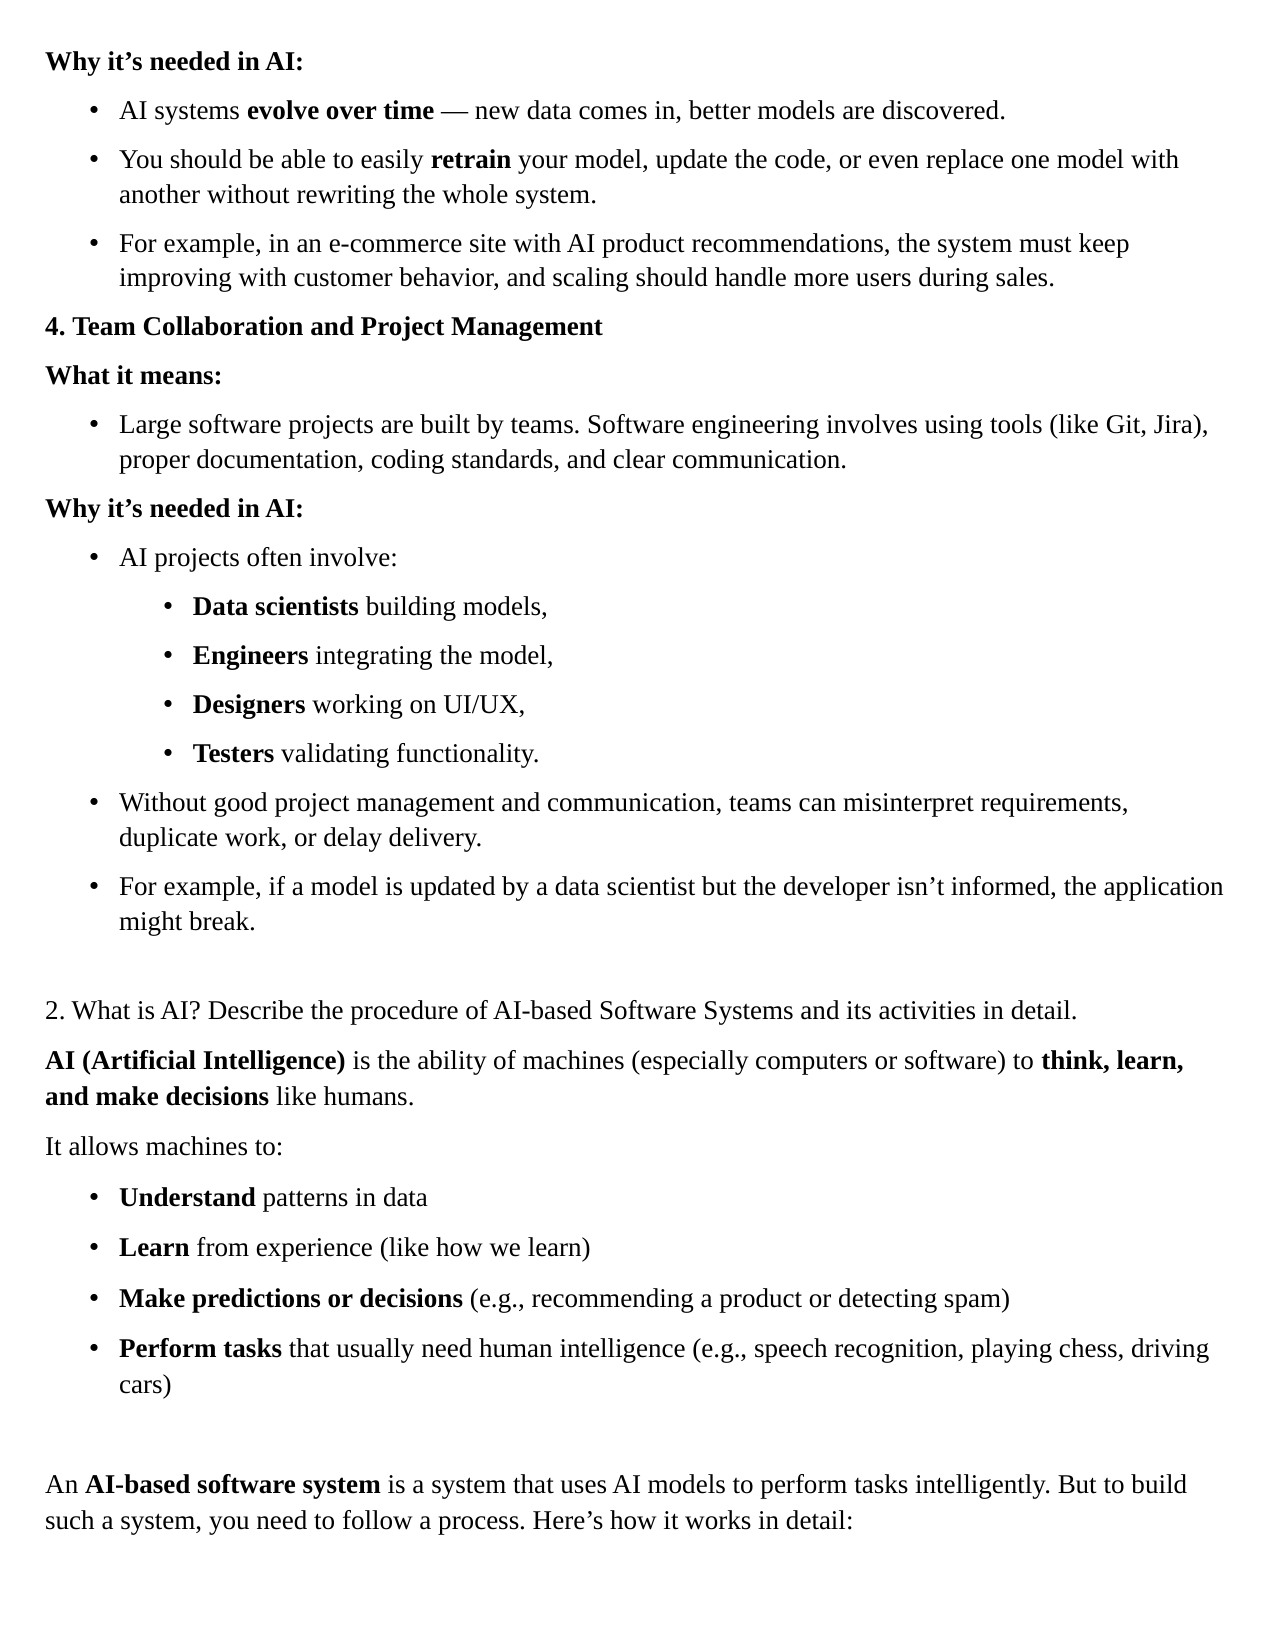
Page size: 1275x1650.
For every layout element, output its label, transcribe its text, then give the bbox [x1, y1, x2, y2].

list Engineers integrating the model, [163, 639, 1230, 670]
text Why it’s needed in AI: [45, 45, 1230, 76]
list Testers validating functionality. [163, 737, 1230, 768]
list Perform tasks that usually need human intelligence (e.g., speech recognition, playing chess, driving cars) [89, 1332, 1230, 1399]
subtitle 4. Team Collaboration and Project Management [45, 310, 1230, 341]
list AI systems evolve over time — new data comes in, better models are discovered. [89, 94, 1230, 125]
text What it means: [45, 359, 1230, 390]
list Understand patterns in data [89, 1181, 1230, 1212]
list Make predictions or decisions (e.g., recommending a product or detecting spam) [89, 1282, 1230, 1313]
list AI projects often involve: [89, 541, 1230, 572]
text AI (Artificial Intelligence) is the ability of machines (especially computers or software) to think, learn, and make decisions like humans. [45, 1044, 1230, 1111]
list For example, in an e-commerce site with AI product recommendations, the system must keep improving with customer behavior, and scaling should handle more users during sales. [89, 227, 1230, 292]
text It allows machines to: [45, 1130, 1230, 1161]
list Data scientists building models, [163, 590, 1230, 621]
list Learn from experience (like how we learn) [89, 1231, 1230, 1262]
text 2. What is AI? Describe the procedure of AI-based Software Systems and its activities in detail. [45, 994, 1230, 1025]
list You should be able to easily retrain your model, update the code, or even replace one model with another without rewriting the whole system. [89, 143, 1230, 209]
list Large software projects are built by teams. Software engineering involves using tools (like Git, Jira), proper documentation, coding standards, and clear communication. [89, 408, 1230, 474]
list For example, if a model is updated by a data scientist but the developer isn’t informed, the application might break. [89, 870, 1230, 936]
list Designers working on UI/UX, [163, 688, 1230, 719]
text An AI-based software system is a system that uses AI models to perform tasks intelligently. But to build such a system, you need to follow a process. Here’s how it works in detail: [45, 1469, 1230, 1536]
text Why it’s needed in AI: [45, 492, 1230, 523]
list Without good project management and communication, teams can misinterpret requirements, duplicate work, or delay delivery. [89, 786, 1230, 852]
